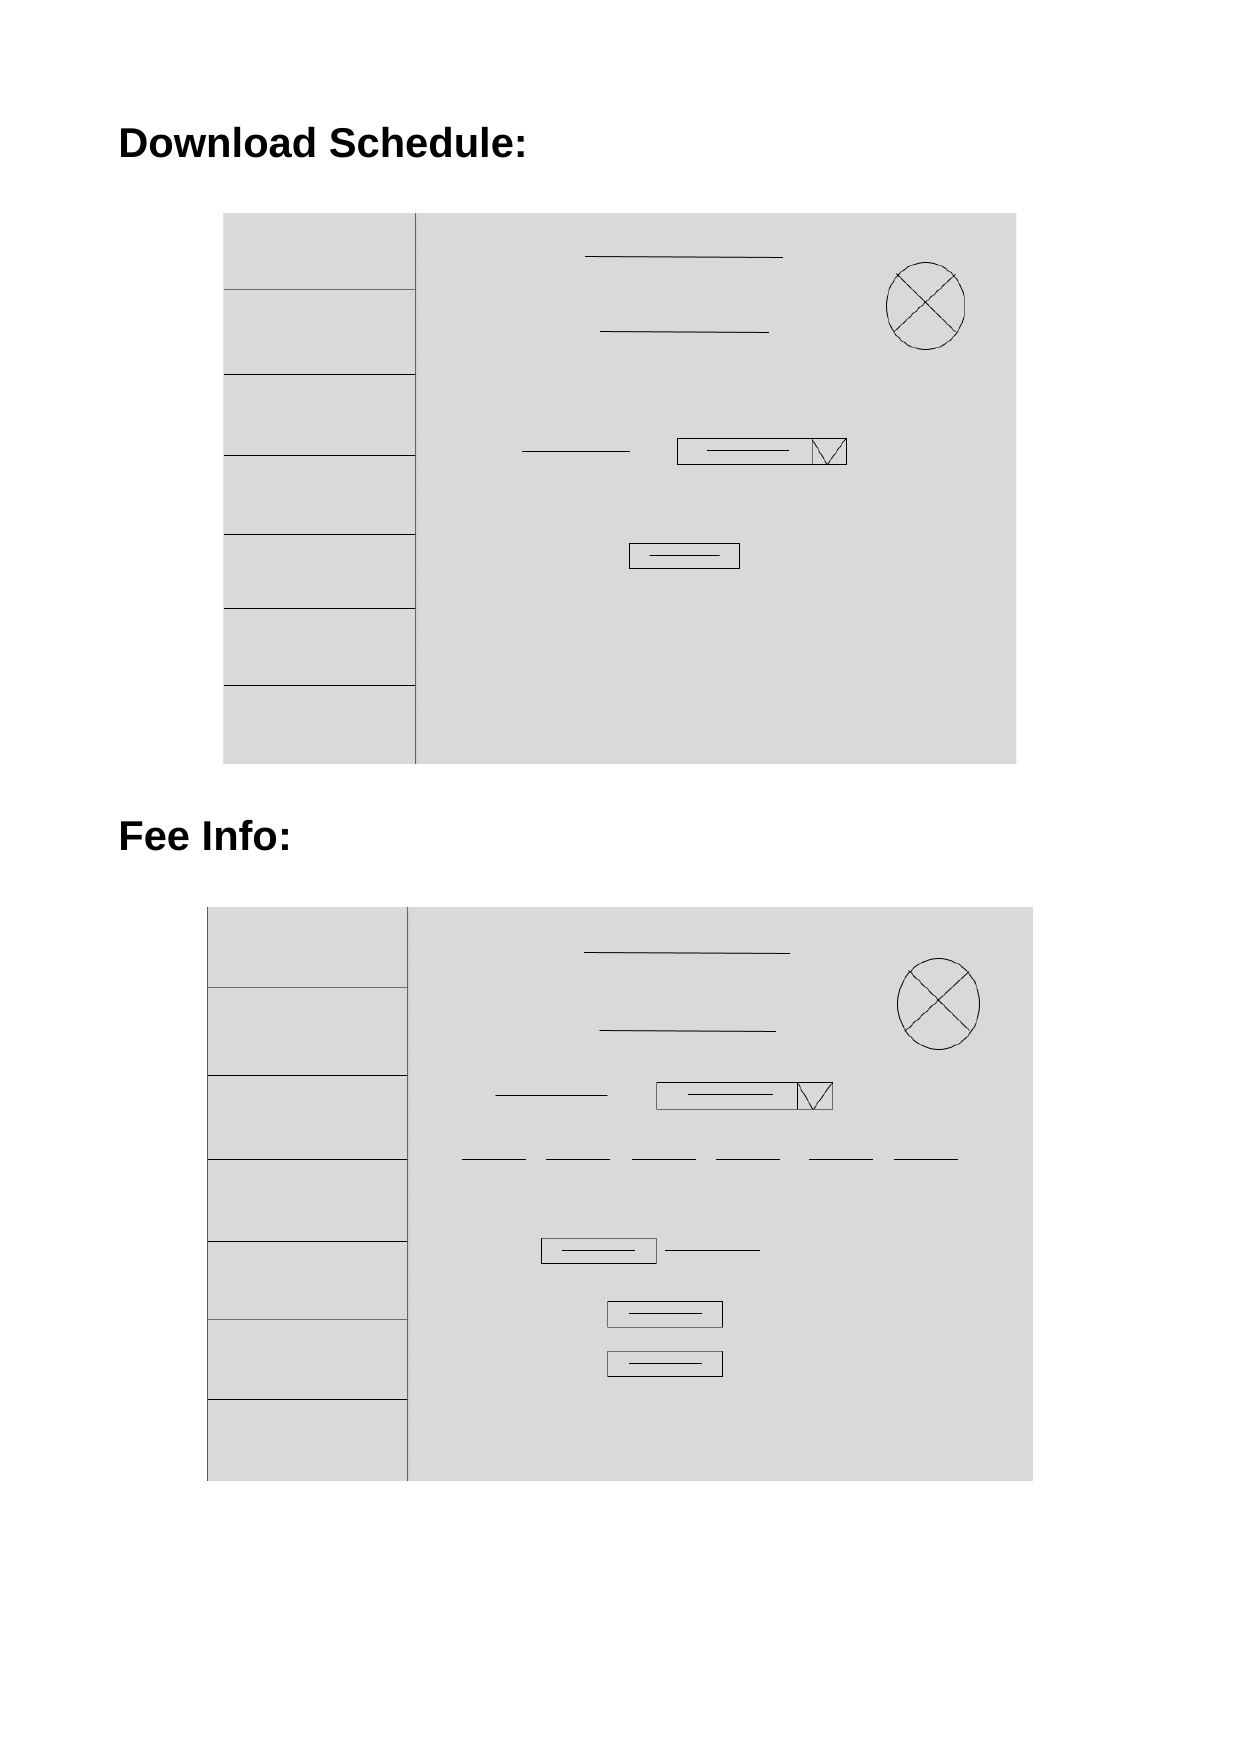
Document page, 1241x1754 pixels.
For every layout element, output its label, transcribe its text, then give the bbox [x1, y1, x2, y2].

text Download Schedule: [118, 118, 1122, 166]
picture [223, 213, 1017, 764]
picture [207, 907, 1033, 1481]
text Fee Info: [118, 214, 1122, 859]
